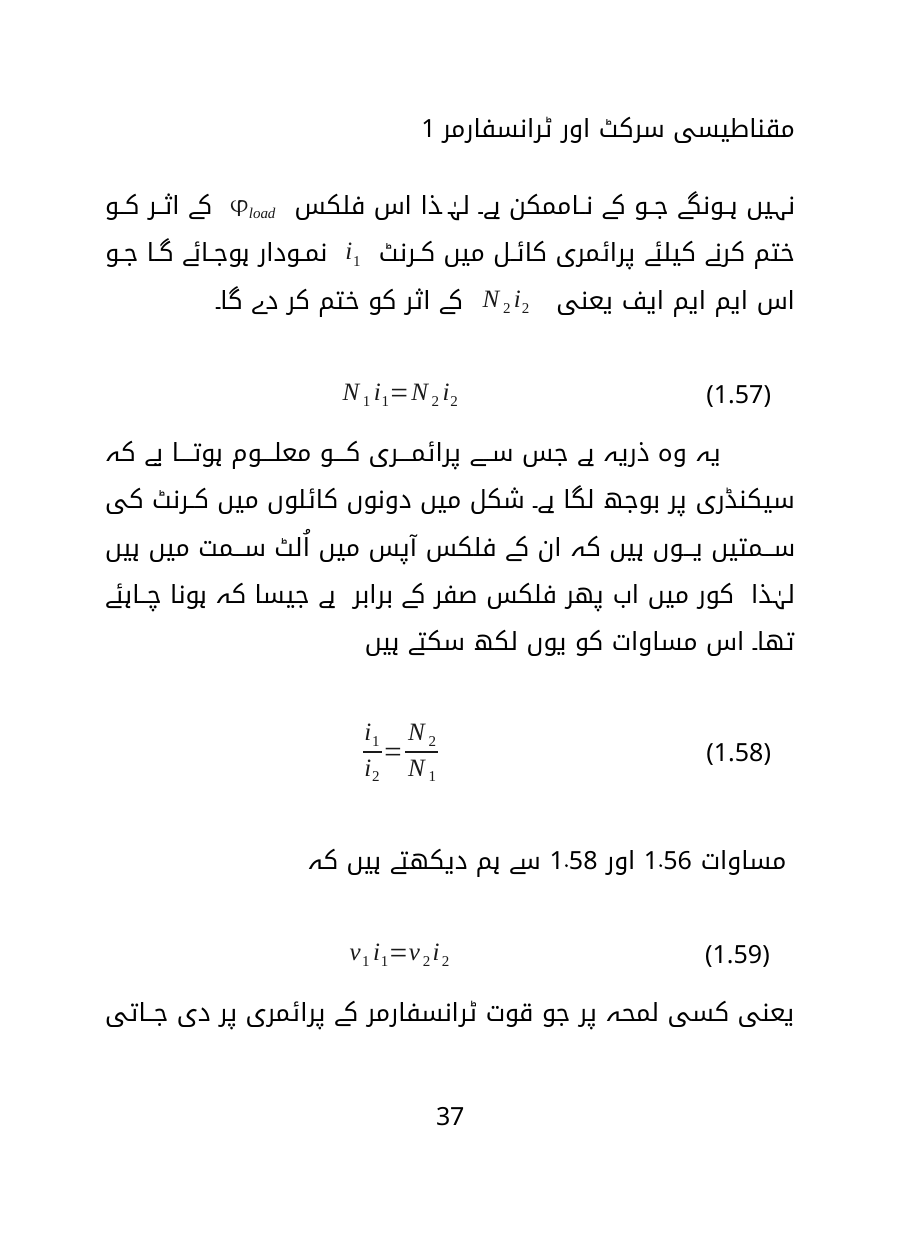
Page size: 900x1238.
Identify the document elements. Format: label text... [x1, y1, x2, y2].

text مساوات 1.56 اور 1.58 سے ہم دیکھتے ہیں کہ [105, 837, 795, 884]
text یہ وہ ذریہ ہے جس سے پرائمری کو معلوم ہوتا یے کہ سیکنڈری پر بوجھ لگا ہے۔ شکل میں دونوں کائلوں میں کرنٹ کی سمتیں یوں ہیں کہ ان کے فلکس آپس میں اُلٹ سمت میں ہیں لہٰذا کور میں اب پھر فلکس صفر کے برابر ہے جیسا کہ ہونا چاہئے تھا۔ اس مساوات کو یوں لکھ سکتے ہیں [105, 429, 795, 666]
table_header [105, 713, 701, 803]
table_header (1.57) [701, 371, 795, 429]
text اب ہم سیکنڈری پر بوجھ ڈالتے ہیں۔ یہ کرنے سے سیکنڈری میں کرنٹ رواں ہوگا جس کی وجہ سے ایم ایم ایف وجود میں آئیگا۔ اس ایم ایم ایف کی وجہ سے کور میں فلکس پیدا ہوگا۔ اگر اس فلکس کا کچھ نہ کیا جائے تو کور میں پہلے سے موجود فلکس تبدیل ہو کر ہو جائے گا اور پرائمری کائل میں ای ایم ایف تبدیل ہو کرہو جائے گا۔ لہٰذا پرائمری پر اب ای ایم ایف اور دئے گئے وولٹج برابر نہیں ہونگے جو کے ناممکن ہے۔ لہٰذا اس فلکسکے اثر کو ختم کرنے کیلئے پرائمری کائل میں کرنٹنمودار ہوجائے گا جو اس ایم ایم ایف یعنی کے اثر کو ختم کر دے گا۔ [105, 182, 795, 324]
table_header [105, 371, 701, 429]
text یعنی کسی لمحہ پر جو قوت ٹرانسفارمر کے پرائمری پر دی جاتی [105, 989, 795, 1036]
table_header (1.58) [701, 713, 795, 803]
table_header (1.59) [699, 931, 795, 989]
table_header [105, 931, 699, 989]
